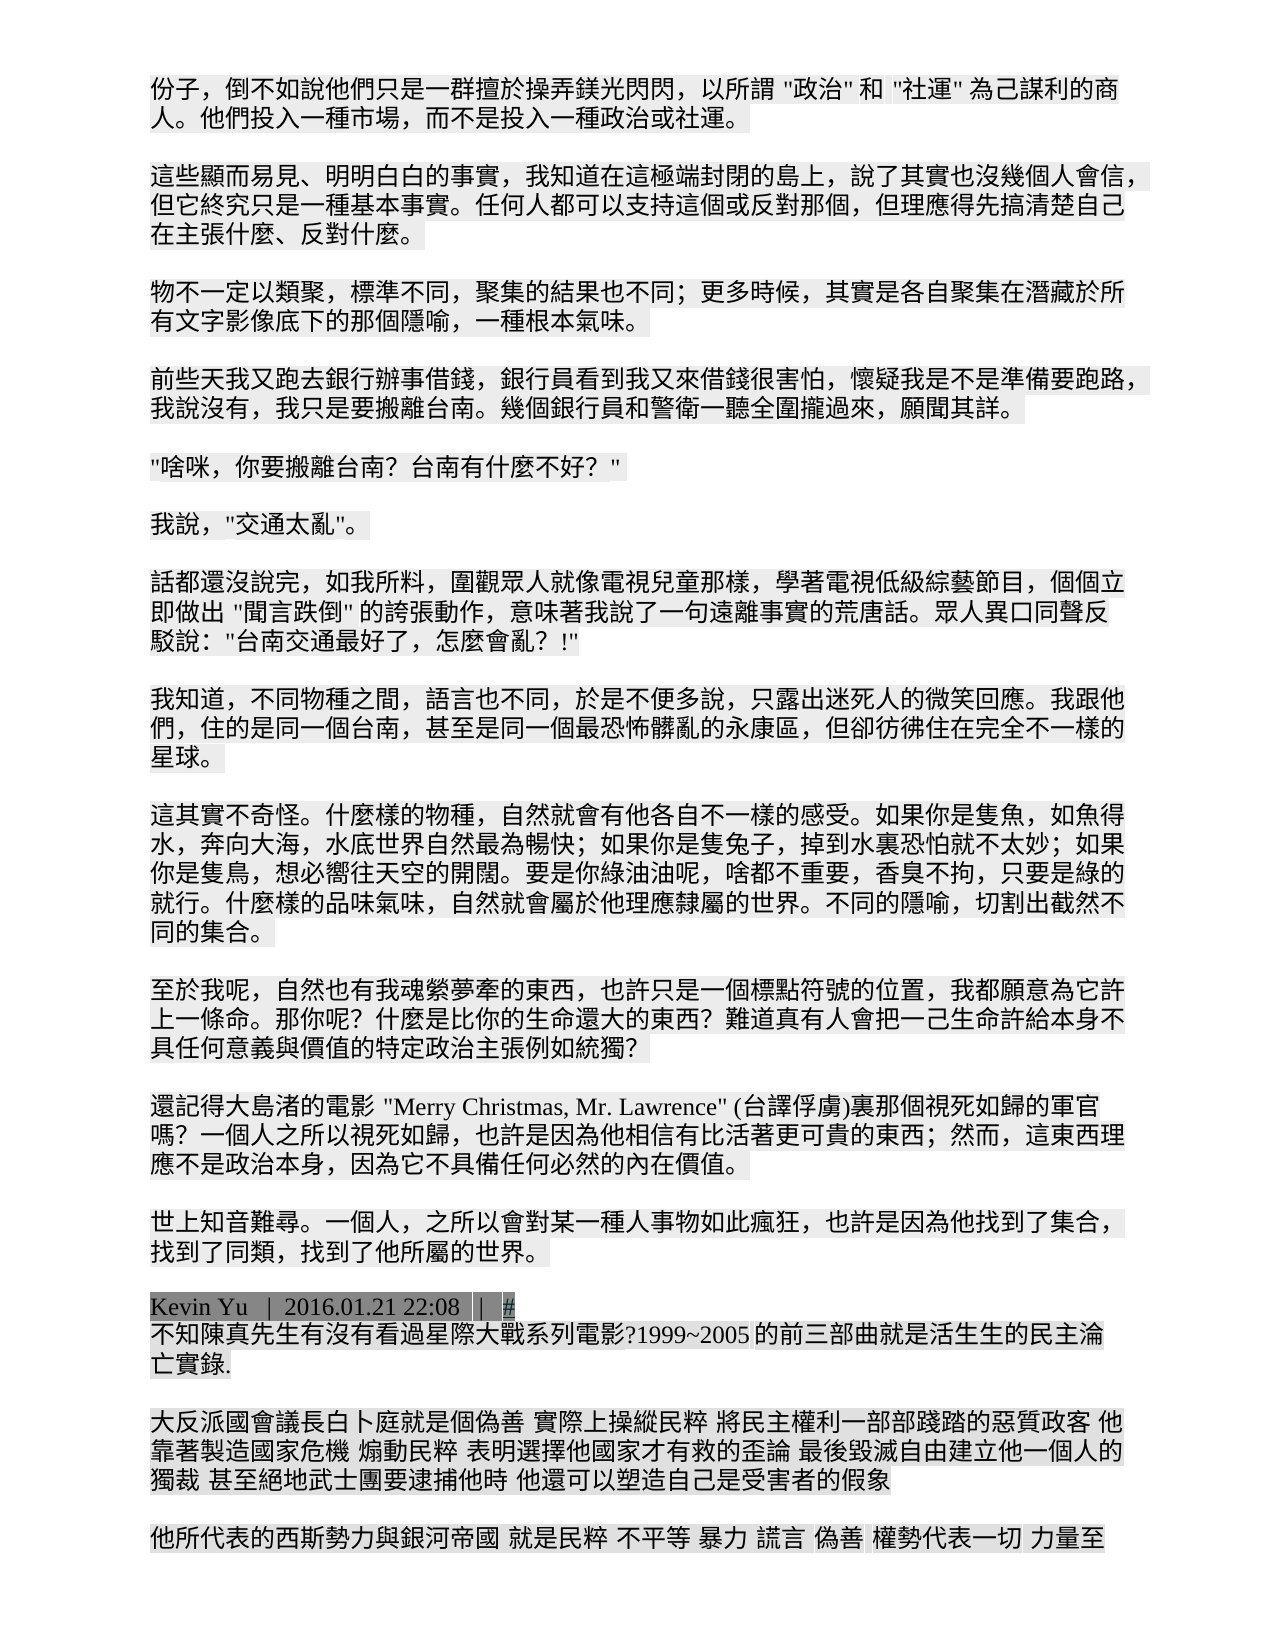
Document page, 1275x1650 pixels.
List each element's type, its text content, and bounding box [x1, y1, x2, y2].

text 不知陳真先生有沒有看過星際大戰系列電影?1999~2005的前三部曲就是活生生的民主淪亡實錄. 大反派國會議長白卜庭就是個偽善 實際上操縱民粹 將民主權利一部部踐踏的惡質政客 他靠著製造國家危機 煽動民粹 表明選擇他國家才有救的歪論 最後毀滅自由建立他一個人的獨裁 甚至絕地武士團要逮捕他時 他還可以塑造自己是受害者的假象 他所代表的西斯勢力與銀河帝國 就是民粹 不平等 暴力 謊言 偽善 權勢代表一切 力量至 [150, 1321, 1125, 1553]
text Kevin Yu | 2016.01.21 22:08 | # [150, 1292, 1125, 1321]
text 同學，你會不會好萊塢電影看太多了？一群綠油油的混蛋，藉著所謂台獨謀取個人利益，並不意味著 "台獨" 這個政治主張有問題。 台獨本身沒有任何問題，正猶如統一沒有任何問題。有問題的是藉著它搞詐騙、謀私利，藉著它傷害異己，藉著它吃香喝辣，藉著它挑撥族群仇恨，擴大對立，藉以從中漁利，不惜傷害眾人利益。 統獨本身都沒問題，主張獨立又怎麼會因此 "必然" 導向什麼法西斯帝國呢？再說，這群綠油油的混蛋，我們說他法西斯，其實你得在 "法西斯" 上頭打個引號才行。 甲和乙某天在社交場合相遇認識了，甲問乙在哪高就啊，甲說，我是買賣木材的進出口商。乙說，喔，真巧，我也是木材商，我是在夜市賣牙籤的。 牙籤是木頭做的，當然也可以說是一種 "木材商"，但你得在它上頭加個引號才不會引起誤會。同樣地，指控這群綠油油的混蛋是法西斯，那真的是太抬舉他們了；他們要是真正意義上的法西斯，那我對他們至少還會產生一種基本敬意而不是由衷的厭惡和鄙視。 "集合" 有個特質叫無序性，哪個元素排前面哪個元素排後面是沒有任何差別的；元素之間，地位平等。在 "政治主張" 這個 "集合" 裏頭，統獨地位一樣，並沒有誰必然比較高貴。獨可以被一群人渣拿來惡搞與利用，統何嘗不也同樣隱藏這樣一種危機。 黨外時代或蔣家皇朝，幾個人敢說自己不是炎黃子孫？人們不也一樣藉此表效忠，藉此左右逢源，藉此前途光明；就跟今日場景一模一樣，人們紛紛向主流政治意識形態靠攏、表效忠，誰落單誰倒霉，誰敢有所不敬，誰就倒大霉。 不過，話說回來，蔣家那個年代，其實更貼近真正意義上的法西斯。至於時下當道的這群整天喊獨喊得異常勇猛的混蛋，其實他們哪在乎什麼統獨。與其說他們是政治人物或社運份子，倒不如說他們只是一群擅於操弄鎂光閃閃，以所謂 "政治" 和 "社運" 為己謀利的商人。他們投入一種市場，而不是投入一種政治或社運。 這些顯而易見、明明白白的事實，我知道在這極端封閉的島上，說了其實也沒幾個人會信，但它終究只是一種基本事實。任何人都可以支持這個或反對那個，但理應得先搞清楚自己在主張什麼、反對什麼。 物不一定以類聚，標準不同，聚集的結果也不同；更多時候，其實是各自聚集在潛藏於所有文字影像底下的那個隱喻，一種根本氣味。 前些天我又跑去銀行辦事借錢，銀行員看到我又來借錢很害怕，懷疑我是不是準備要跑路，我說沒有，我只是要搬離台南。幾個銀行員和警衛一聽全圍攏過來，願聞其詳。 "啥咪，你要搬離台南？台南有什麼不好？" 我說，"交通太亂"。 話都還沒說完，如我所料，圍觀眾人就像電視兒童那樣，學著電視低級綜藝節目，個個立即做出 "聞言跌倒" 的誇張動作，意味著我說了一句遠離事實的荒唐話。眾人異口同聲反駁說："台南交通最好了，怎麼會亂？!" 我知道，不同物種之間，語言也不同，於是不便多說，只露出迷死人的微笑回應。我跟他們，住的是同一個台南，甚至是同一個最恐怖髒亂的永康區，但卻彷彿住在完全不一樣的星球。 這其實不奇怪。什麼樣的物種，自然就會有他各自不一樣的感受。如果你是隻魚，如魚得水，奔向大海，水底世界自然最為暢快；如果你是隻兔子，掉到水裏恐怕就不太妙；如果你是隻鳥，想必嚮往天空的開闊。要是你綠油油呢，啥都不重要，香臭不拘，只要是綠的就行。什麼樣的品味氣味，自然就會屬於他理應隸屬的世界。不同的隱喻，切割出截然不同的集合。 至於我呢，自然也有我魂縈夢牽的東西，也許只是一個標點符號的位置，我都願意為它許上一條命。那你呢？什麼是比你的生命還大的東西？難道真有人會把一己生命許給本身不具任何意義與價值的特定政治主張例如統獨？ 還記得大島渚的電影 "Merry Christmas, Mr. Lawrence" (台譯俘虜)裏那個視死如歸的軍官嗎？一個人之所以視死如歸，也許是因為他相信有比活著更可貴的東西；然而，這東西理應不是政治本身，因為它不具備任何必然的內在價值。 世上知音難尋。一個人，之所以會對某一種人事物如此瘋狂，也許是因為他找到了集合，找到了同類，找到了他所屬的世界。 [150, 75, 1125, 1267]
